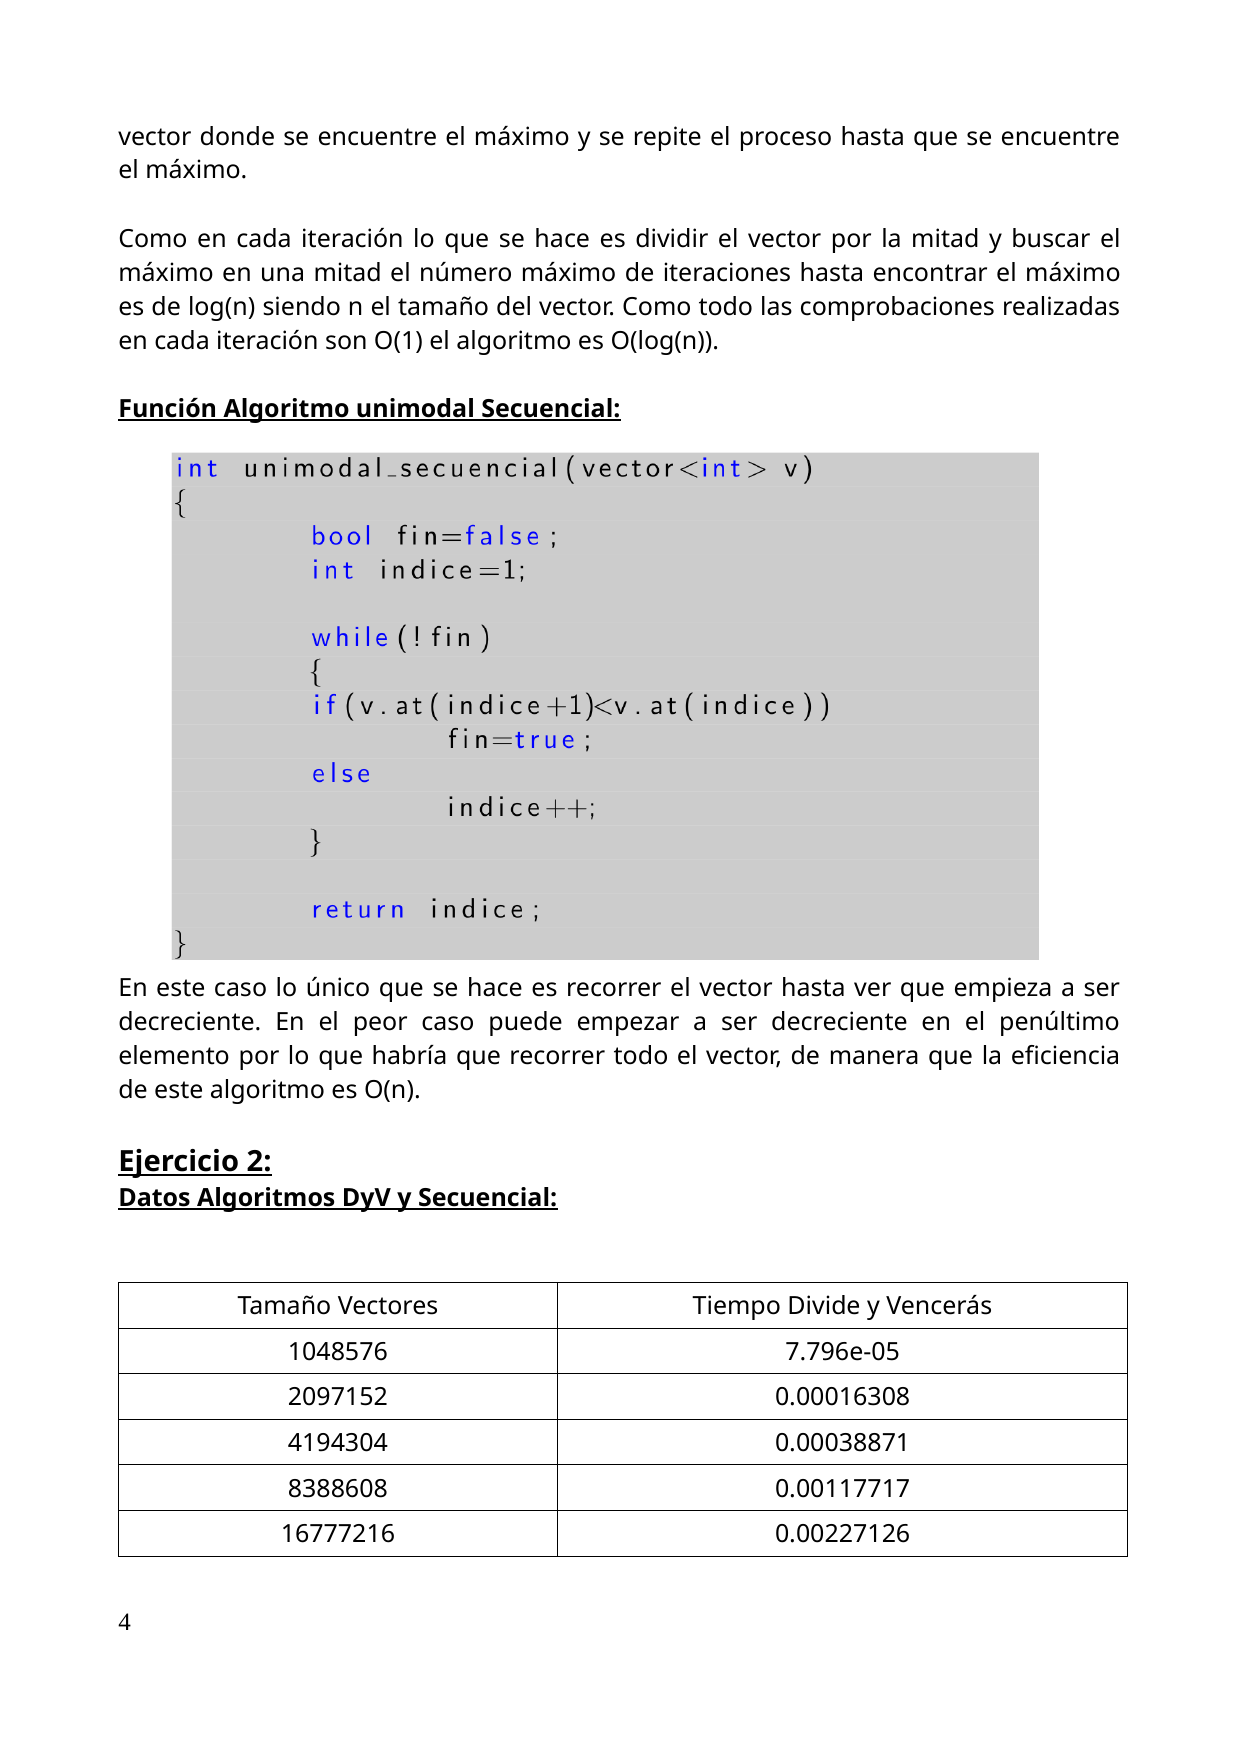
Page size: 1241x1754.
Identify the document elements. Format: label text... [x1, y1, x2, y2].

table_header Tamaño Vectores [119, 1283, 557, 1327]
table_cell 0.00227126 [558, 1511, 1127, 1556]
table_cell 1048576 [119, 1329, 557, 1373]
table_cell 2097152 [119, 1374, 557, 1419]
table_cell 8388608 [119, 1465, 557, 1510]
text Como en cada iteración lo que se hace es dividir el vector por la mitad y buscar el máximo en una mitad el número máximo de iteraciones hasta encontrar el máximo es de log(n) siendo n el tamaño del vector. Como todo las comprobaciones realizadas en cada iteración son O(1) el algoritmo es O(log(n)). [118, 220, 1122, 357]
text Datos Algoritmos DyV y Secuencial: [118, 1180, 1122, 1214]
table_cell 0.00038871 [558, 1420, 1127, 1464]
table_cell 0.00016308 [558, 1374, 1127, 1419]
text En este caso lo único que se hace es recorrer el vector hasta ver que empieza a ser decreciente. En el peor caso puede empezar a ser decreciente en el penúltimo elemento por lo que habría que recorrer todo el vector, de manera que la eficiencia de este algoritmo es O(n). [118, 970, 1122, 1106]
text vector donde se encuentre el máximo y se repite el proceso hasta que se encuentre el máximo. [118, 118, 1122, 186]
table_cell 16777216 [119, 1511, 557, 1556]
text Función Algoritmo unimodal Secuencial: [118, 391, 1122, 425]
table_cell 4194304 [119, 1420, 557, 1464]
picture [171, 451, 1039, 960]
text Ejercicio 2: [118, 1140, 1122, 1180]
table_cell 0.00117717 [558, 1465, 1127, 1510]
table_cell 7.796e-05 [558, 1329, 1127, 1373]
table_header Tiempo Divide y Vencerás [558, 1283, 1127, 1327]
